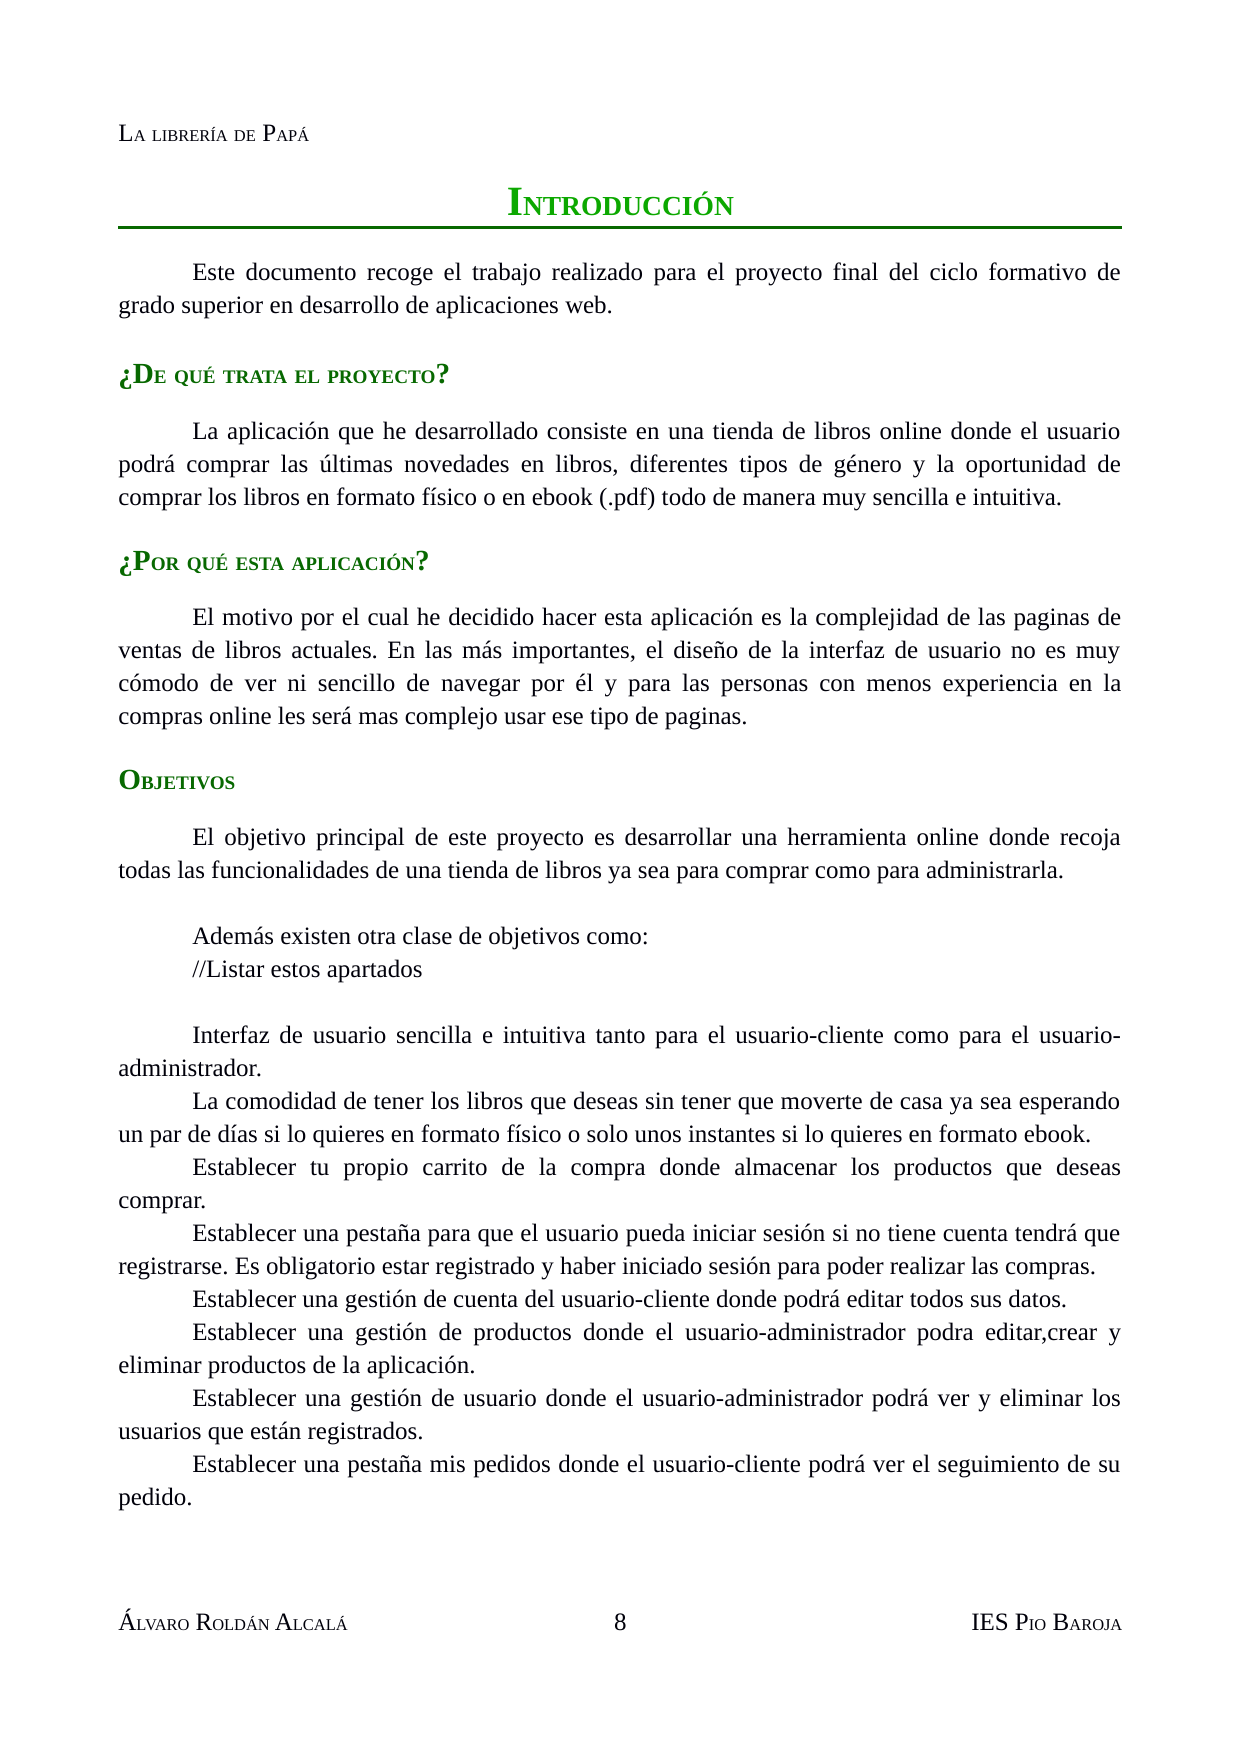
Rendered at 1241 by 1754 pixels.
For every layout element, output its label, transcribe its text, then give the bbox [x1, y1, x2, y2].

text Este documento recoge el trabajo realizado para el proyecto final del ciclo formativo de grado superior en desarrollo de aplicaciones web. [118, 257, 1122, 319]
text El objetivo principal de este proyecto es desarrollar una herramienta online donde recoja todas las funcionalidades de una tienda de libros ya sea para comprar como para administrarla. [118, 822, 1122, 884]
subtitle ¿De qué trata el proyecto? [118, 357, 1122, 390]
text Establecer una pestaña mis pedidos donde el usuario-cliente podrá ver el seguimiento de su pedido. [118, 1449, 1122, 1511]
subtitle Introducción [118, 176, 1122, 226]
text Establecer una gestión de productos donde el usuario-administrador podra editar,crear y eliminar productos de la aplicación. [118, 1317, 1122, 1379]
subtitle ¿Por qué esta aplicación? [118, 543, 1122, 577]
text //Listar estos apartados [118, 954, 1122, 983]
text Establecer una gestión de cuenta del usuario-cliente donde podrá editar todos sus datos. [118, 1284, 1122, 1313]
text El motivo por el cual he decidido hacer esta aplicación es la complejidad de las paginas de ventas de libros actuales. En las más importantes, el diseño de la interfaz de usuario no es muy cómodo de ver ni sencillo de navegar por él y para las personas con menos experiencia en la compras online les será mas complejo usar ese tipo de paginas. [118, 602, 1122, 730]
text Interfaz de usuario sencilla e intuitiva tanto para el usuario-cliente como para el usuario-administrador. [118, 1020, 1122, 1082]
subtitle Objetivos [118, 762, 1122, 796]
text Establecer una pestaña para que el usuario pueda iniciar sesión si no tiene cuenta tendrá que registrarse. Es obligatorio estar registrado y haber iniciado sesión para poder realizar las compras. [118, 1218, 1122, 1280]
text Establecer una gestión de usuario donde el usuario-administrador podrá ver y eliminar los usuarios que están registrados. [118, 1383, 1122, 1445]
text La aplicación que he desarrollado consiste en una tienda de libros online donde el usuario podrá comprar las últimas novedades en libros, diferentes tipos de género y la oportunidad de comprar los libros en formato físico o en ebook (.pdf) todo de manera muy sencilla e intuitiva. [118, 416, 1122, 511]
text Establecer tu propio carrito de la compra donde almacenar los productos que deseas comprar. [118, 1152, 1122, 1214]
text La comodidad de tener los libros que deseas sin tener que moverte de casa ya sea esperando un par de días si lo quieres en formato físico o solo unos instantes si lo quieres en formato ebook. [118, 1086, 1122, 1148]
text Además existen otra clase de objetivos como: [118, 921, 1122, 950]
